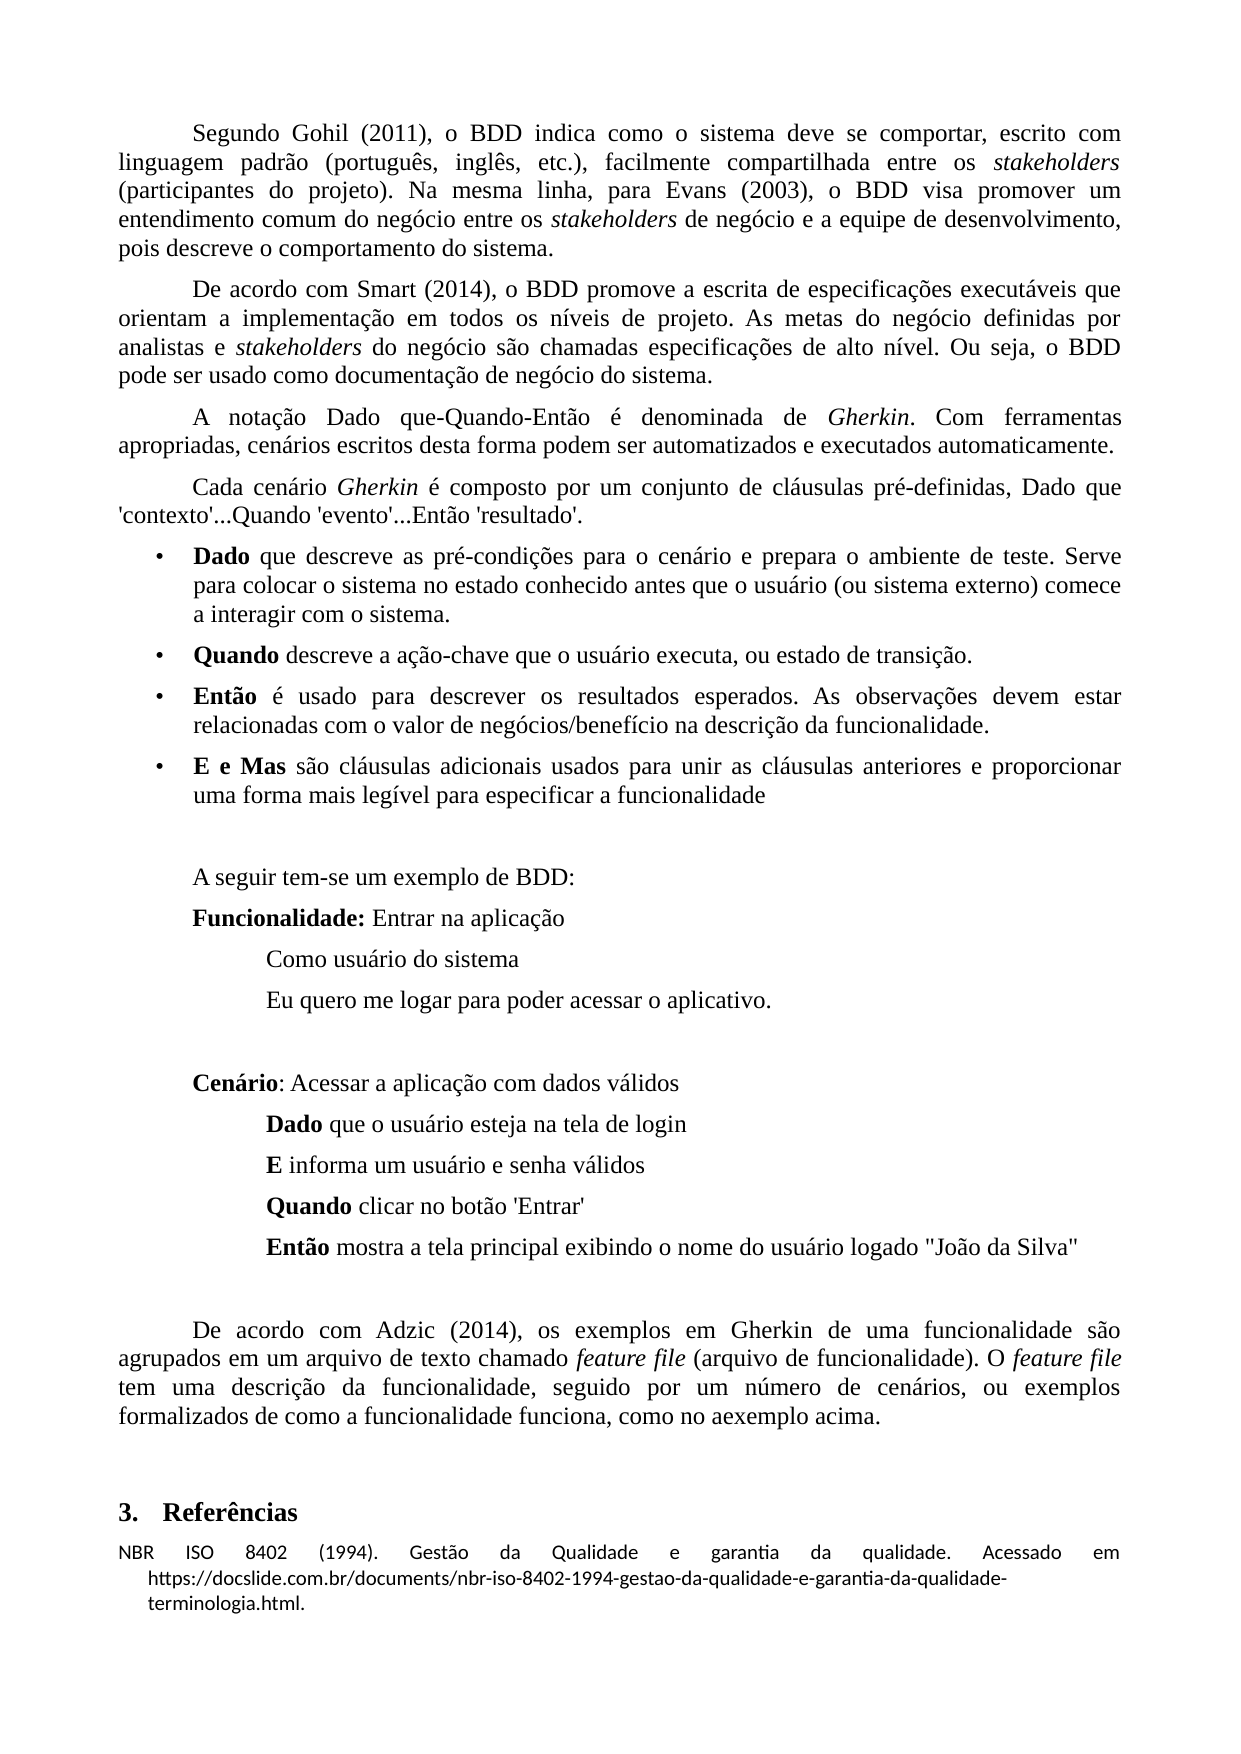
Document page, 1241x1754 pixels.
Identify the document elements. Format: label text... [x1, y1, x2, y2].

title Referências [118, 1496, 1122, 1527]
text E informa um usuário e senha válidos [118, 1150, 1122, 1179]
text Cada cenário Gherkin é composto por um conjunto de cláusulas pré-definidas, Dado que 'contexto'...Quando 'evento'...Então 'resultado'. [118, 472, 1122, 529]
text Funcionalidade: Entrar na aplicação [118, 903, 1122, 932]
text Cenário: Acessar a aplicação com dados válidos [118, 1068, 1122, 1097]
text A notação Dado que-Quando-Então é denominada de Gherkin. Com ferramentas apropriadas, cenários escritos desta forma podem ser automatizados e executados automaticamente. [118, 402, 1122, 459]
text Então mostra a tela principal exibindo o nome do usuário logado "João da Silva" [118, 1232, 1122, 1261]
list E e Mas são cláusulas adicionais usados para unir as cláusulas anteriores e proporcionar uma forma mais legível para especificar a funcionalidade [156, 751, 1122, 809]
text NBR ISO 8402 (1994). Gestão da Qualidade e garantia da qualidade. Acessado em https://docslide.com.br/documents/nbr-iso-8402-1994-gestao-da-qualidade-e-garantia-da-qualidade-terminologia.html. [118, 1539, 1122, 1616]
text Segundo Gohil (2011), o BDD indica como o sistema deve se comportar, escrito com linguagem padrão (português, inglês, etc.), facilmente compartilhada entre os stakeholders (participantes do projeto). Na mesma linha, para Evans (2003), o BDD visa promover um entendimento comum do negócio entre os stakeholders de negócio e a equipe de desenvolvimento, pois descreve o comportamento do sistema. [118, 118, 1122, 262]
text De acordo com Smart (2014), o BDD promove a escrita de especificações executáveis que orientam a implementação em todos os níveis de projeto. As metas do negócio definidas por analistas e stakeholders do negócio são chamadas especificações de alto nível. Ou seja, o BDD pode ser usado como documentação de negócio do sistema. [118, 274, 1122, 389]
text Dado que o usuário esteja na tela de login [118, 1109, 1122, 1138]
list Dado que descreve as pré-condições para o cenário e prepara o ambiente de teste. Serve para colocar o sistema no estado conhecido antes que o usuário (ou sistema externo) comece a interagir com o sistema. [156, 541, 1122, 628]
text De acordo com Adzic (2014), os exemplos em Gherkin de uma funcionalidade são agrupados em um arquivo de texto chamado feature file (arquivo de funcionalidade). O feature file tem uma descrição da funcionalidade, seguido por um número de cenários, ou exemplos formalizados de como a funcionalidade funciona, como no aexemplo acima. [118, 1315, 1122, 1430]
list Então é usado para descrever os resultados esperados. As observações devem estar relacionadas com o valor de negócios/benefício na descrição da funcionalidade. [156, 681, 1122, 739]
text Quando clicar no botão 'Entrar' [118, 1191, 1122, 1220]
text Como usuário do sistema [118, 944, 1122, 973]
list Quando descreve a ação-chave que o usuário executa, ou estado de transição. [156, 640, 1122, 669]
text A seguir tem-se um exemplo de BDD: [192, 862, 1122, 891]
text Eu quero me logar para poder acessar o aplicativo. [118, 986, 1122, 1014]
